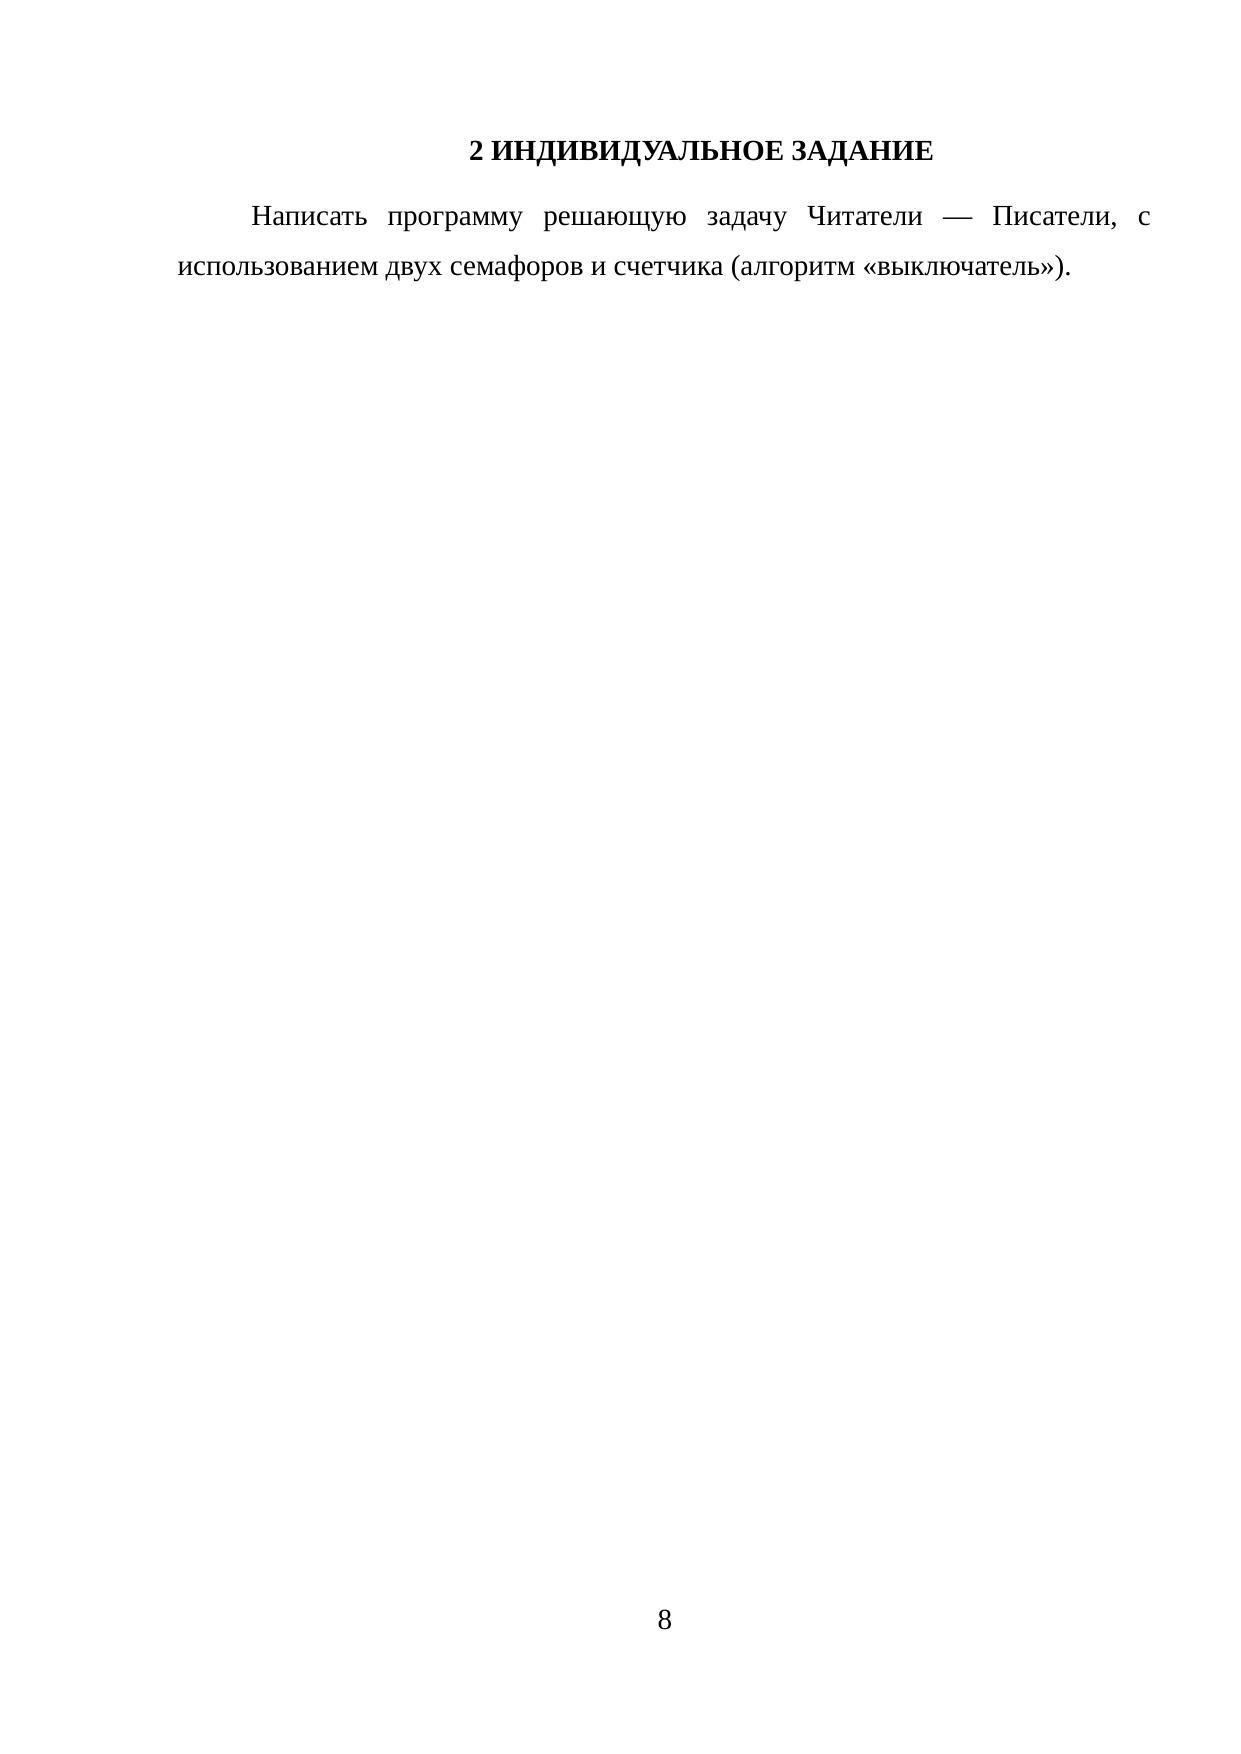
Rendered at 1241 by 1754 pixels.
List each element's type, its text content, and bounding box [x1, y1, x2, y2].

text Написать программу решающую задачу Читатели — Писатели, с использованием двух семафоров и счетчика (алгоритм «выключатель»). [177, 198, 1152, 282]
subtitle Индивидуальное задание [251, 133, 1152, 166]
